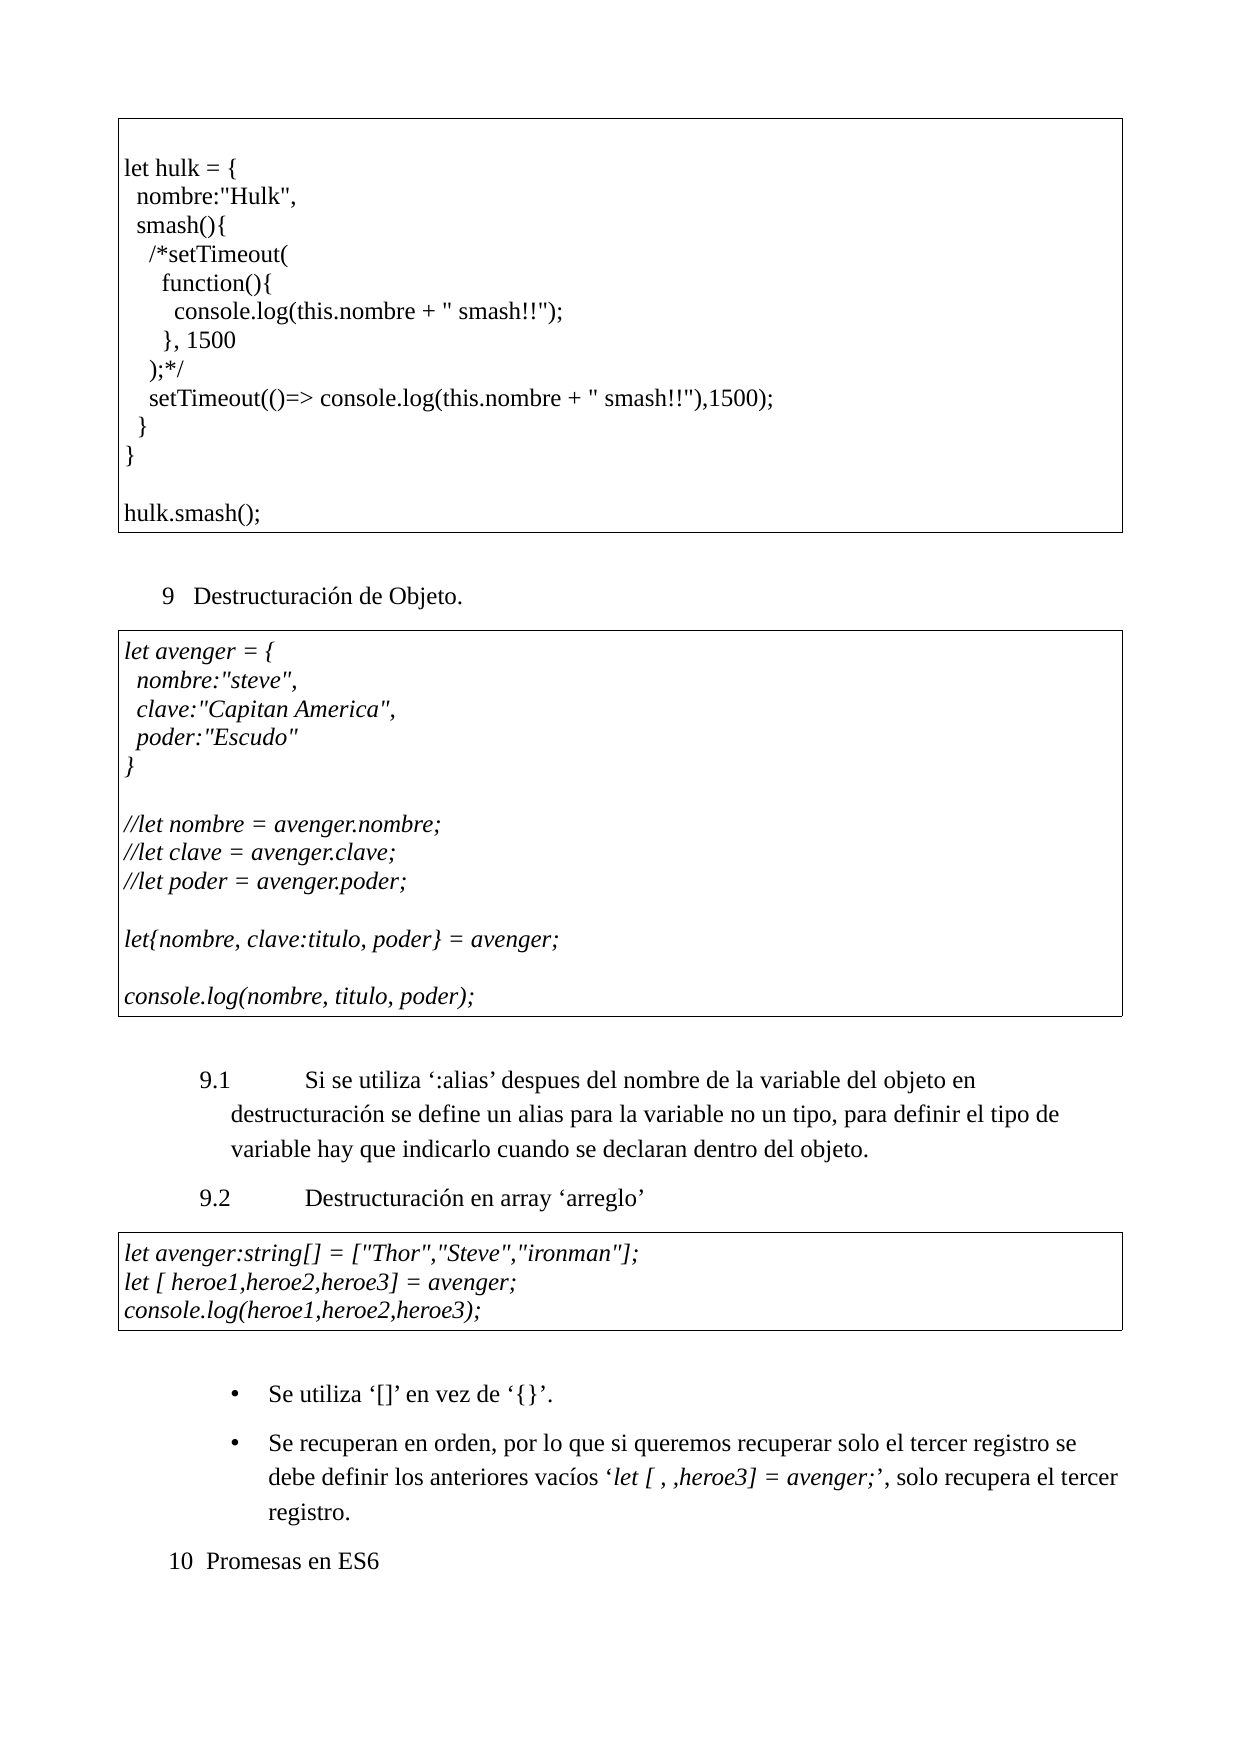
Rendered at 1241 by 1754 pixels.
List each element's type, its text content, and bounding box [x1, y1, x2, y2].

list Se recuperan en orden, por lo que si queremos recuperar solo el tercer registro se debe definir los anteriores vacíos ‘let [ , ,heroe3] = avenger;’, solo recupera el tercer registro. [231, 1428, 1122, 1526]
table_header let hulk = { nombre:"Hulk", smash(){ /*setTimeout( function(){ console.log(this.nombre + " smash!!"); }, 1500 );*/ setTimeout(()=> console.log(this.nombre + " smash!!"),1500); } } hulk.smash(); [119, 119, 1122, 532]
table_header let avenger = { nombre:"steve", clave:"Capitan America", poder:"Escudo" } //let nombre = avenger.nombre; //let clave = avenger.clave; //let poder = avenger.poder; let{nombre, clave:titulo, poder} = avenger; console.log(nombre, titulo, poder); [119, 631, 1122, 1016]
list Si se utiliza ‘:alias’ despues del nombre de la variable del objeto en destructuración se define un alias para la variable no un tipo, para definir el tipo de variable hay que indicarlo cuando se declaran dentro del objeto. [193, 1065, 1122, 1163]
list Destructuración en array ‘arreglo’ [193, 1183, 1122, 1212]
list Se utiliza ‘[]’ en vez de ‘{}’. [231, 1379, 1122, 1408]
list Destructuración de Objeto. [156, 581, 1122, 610]
table_header let avenger:string[] = ["Thor","Steve","ironman"]; let [ heroe1,heroe2,heroe3] = avenger; console.log(heroe1,heroe2,heroe3); [119, 1233, 1122, 1330]
list Promesas en ES6 [162, 1546, 1122, 1575]
